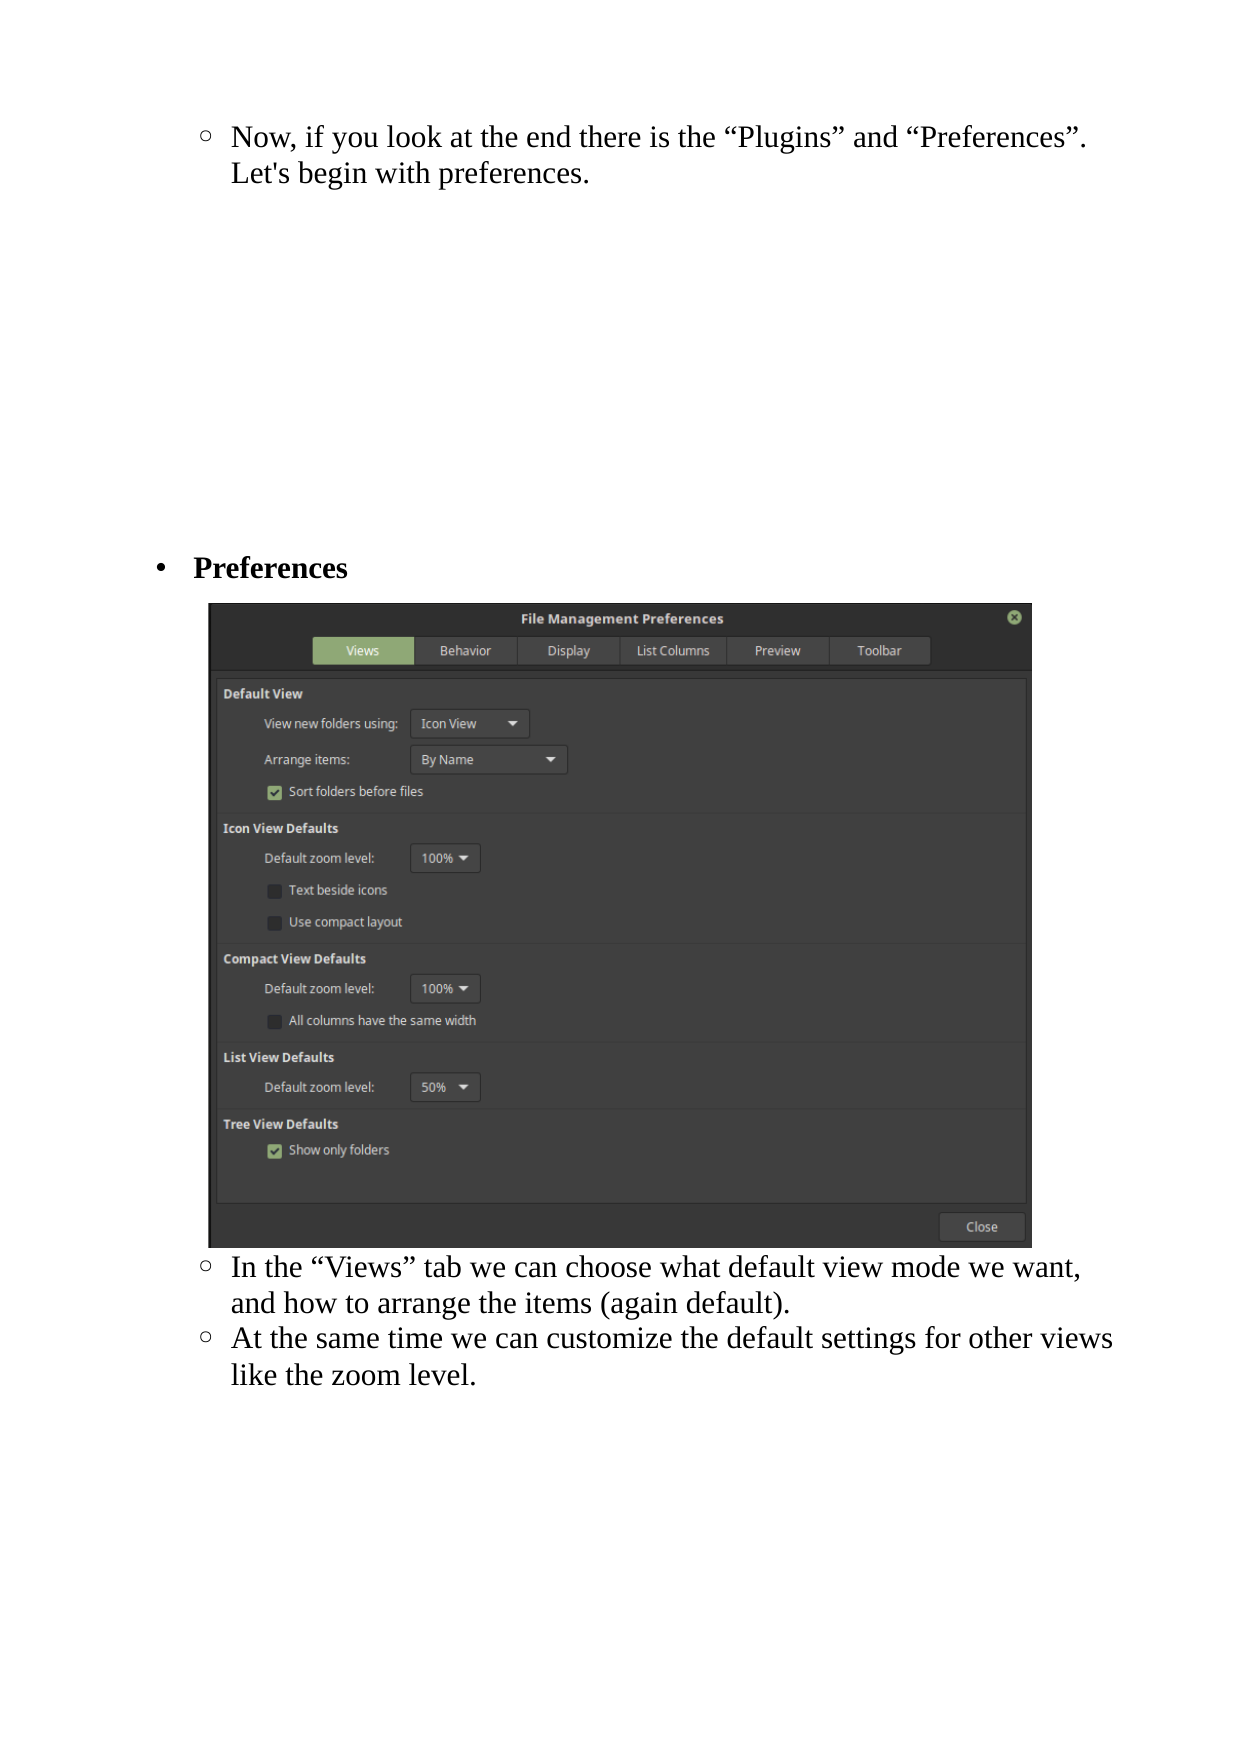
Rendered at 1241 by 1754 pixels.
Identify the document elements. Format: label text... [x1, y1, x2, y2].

list In the “Views” tab we can choose what default view mode we want, and how to arrange the items (again default). [193, 1146, 1122, 1320]
list Preferences [156, 549, 1122, 585]
picture [208, 603, 1032, 1248]
list Now, if you look at the end there is the “Plugins” and “Preferences”. Let's begin with preferences. [193, 118, 1122, 190]
list At the same time we can customize the default settings for other views like the zoom level. [193, 1320, 1122, 1392]
